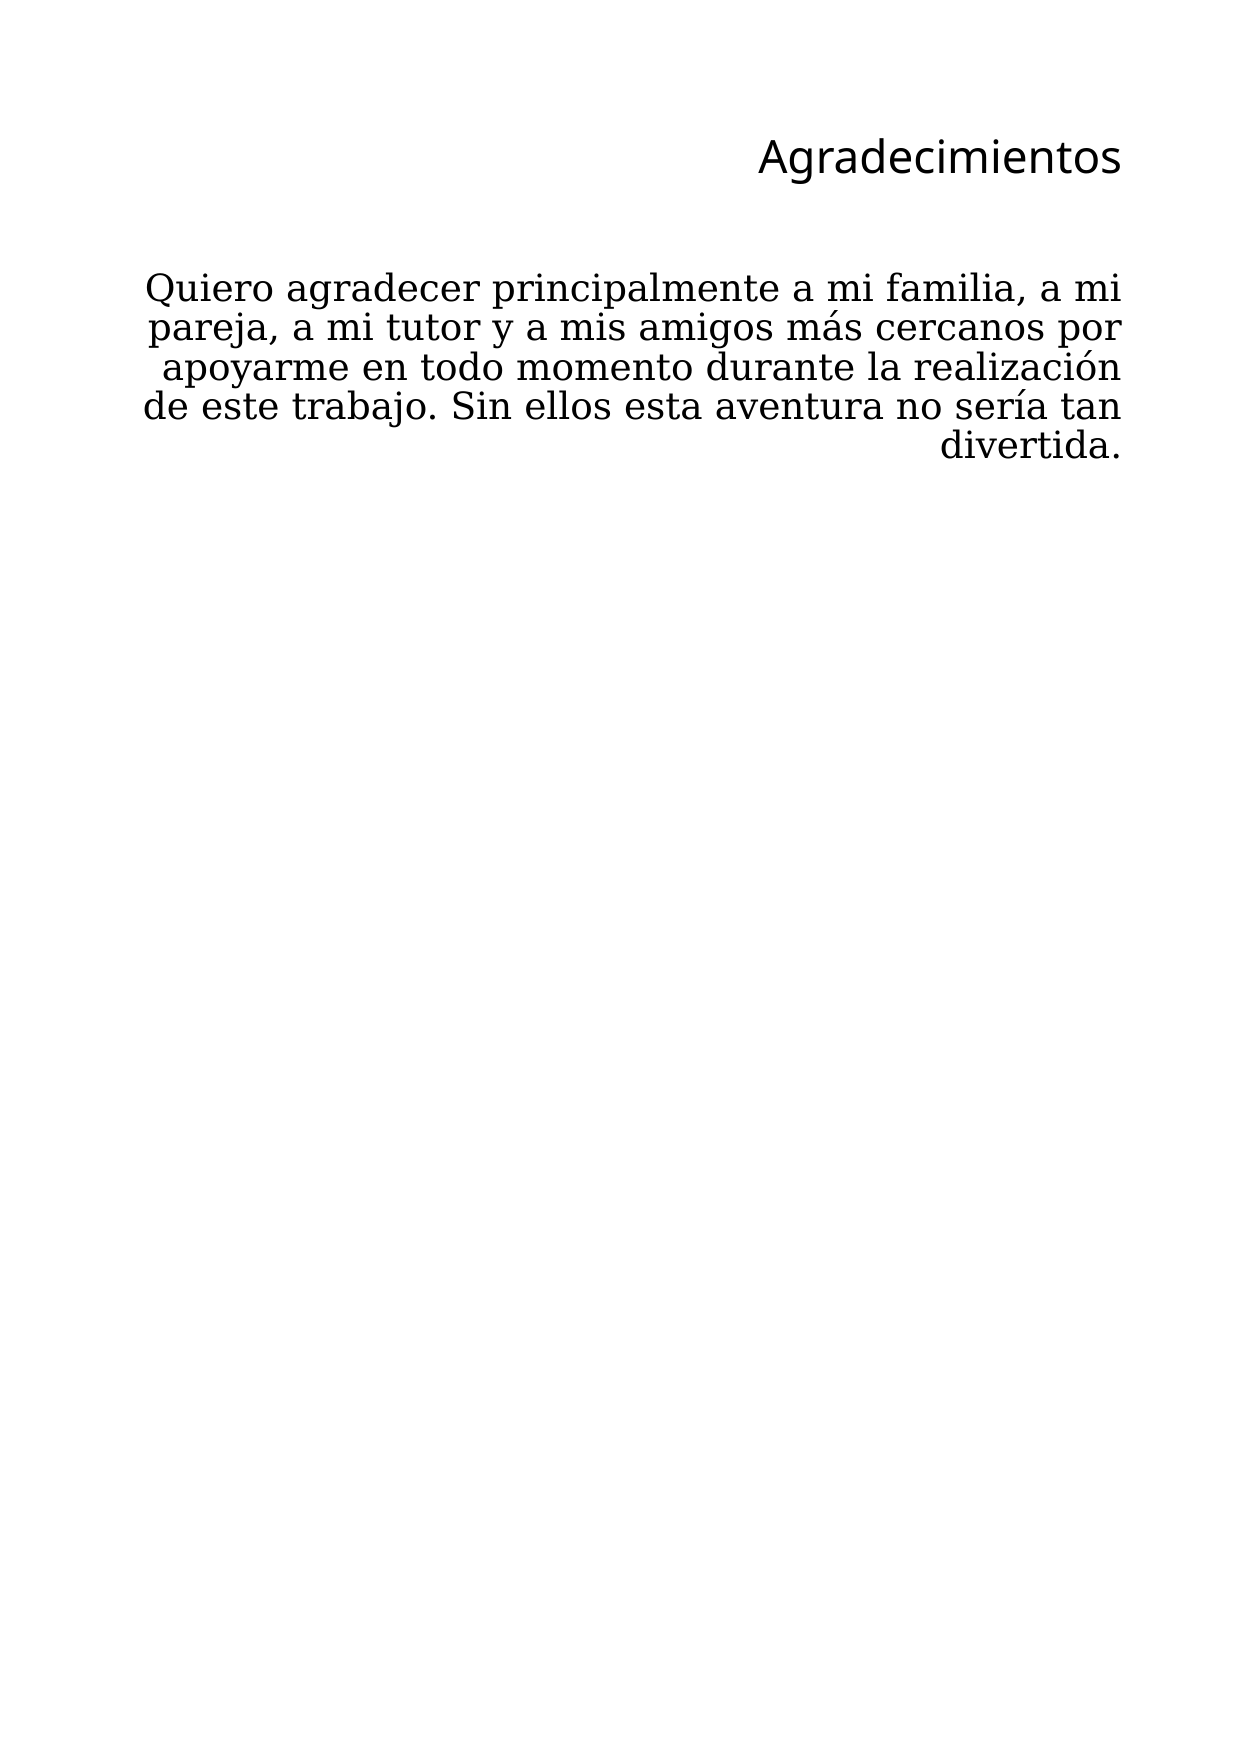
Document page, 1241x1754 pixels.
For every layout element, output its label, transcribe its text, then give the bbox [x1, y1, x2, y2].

text Quiero agradecer principalmente a mi familia, a mi pareja, a mi tutor y a mis amigos más cercanos por apoyarme en todo momento durante la realización de este trabajo. Sin ellos esta aventura no sería tan divertida. [118, 267, 1122, 468]
text Agradecimientos [118, 124, 1122, 186]
